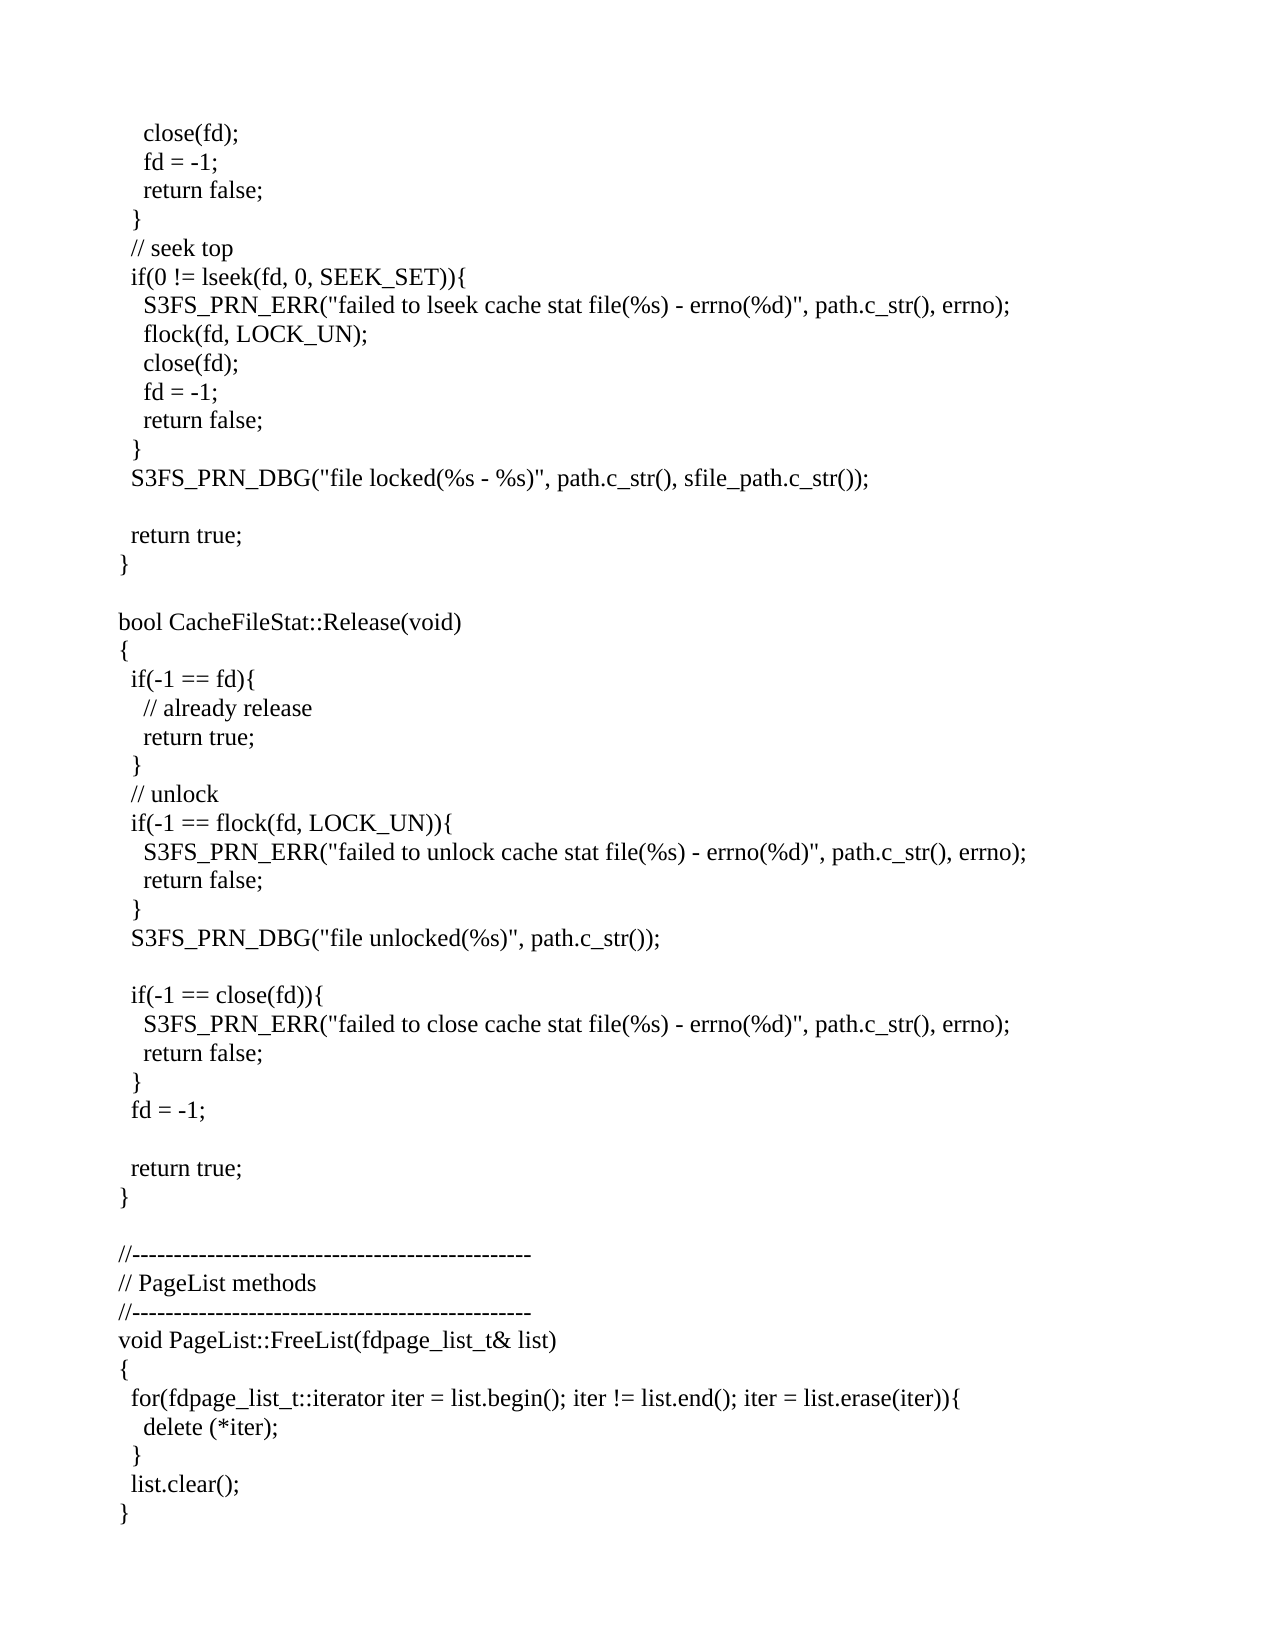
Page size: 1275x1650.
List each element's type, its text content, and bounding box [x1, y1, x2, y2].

text delete (*iter); [118, 1412, 1157, 1441]
text S3FS_PRN_ERR("failed to unlock cache stat file(%s) - errno(%d)", path.c_str(), errno); [118, 837, 1157, 866]
text return true; [118, 722, 1157, 751]
text if(-1 == close(fd)){ [118, 981, 1157, 1009]
text S3FS_PRN_ERR("failed to lseek cache stat file(%s) - errno(%d)", path.c_str(), errno); [118, 291, 1157, 319]
text return false; [118, 866, 1157, 894]
text if(-1 == flock(fd, LOCK_UN)){ [118, 808, 1157, 837]
text //------------------------------------------------ [118, 1239, 1157, 1268]
text // unlock [118, 779, 1157, 808]
text for(fdpage_list_t::iterator iter = list.begin(); iter != list.end(); iter = list.erase(iter)){ [118, 1383, 1157, 1412]
text } [118, 751, 1157, 779]
text } [118, 549, 1157, 578]
text } [118, 894, 1157, 923]
text } [118, 204, 1157, 233]
text return false; [118, 1038, 1157, 1067]
text // PageList methods [118, 1268, 1157, 1297]
text fd = -1; [118, 1096, 1157, 1124]
text // already release [118, 693, 1157, 722]
text // seek top [118, 233, 1157, 262]
text if(-1 == fd){ [118, 664, 1157, 693]
text { [118, 1354, 1157, 1383]
text return false; [118, 406, 1157, 434]
text } [118, 1441, 1157, 1469]
text return true; [118, 521, 1157, 549]
text if(0 != lseek(fd, 0, SEEK_SET)){ [118, 262, 1157, 291]
text } [118, 1067, 1157, 1096]
text } [118, 1182, 1157, 1211]
text //------------------------------------------------ [118, 1297, 1157, 1326]
text } [118, 434, 1157, 463]
text S3FS_PRN_ERR("failed to close cache stat file(%s) - errno(%d)", path.c_str(), errno); [118, 1009, 1157, 1038]
text return false; [118, 176, 1157, 204]
text flock(fd, LOCK_UN); [118, 319, 1157, 348]
text close(fd); [118, 348, 1157, 377]
text close(fd); [118, 118, 1157, 147]
text list.clear(); [118, 1469, 1157, 1498]
text fd = -1; [118, 147, 1157, 176]
text S3FS_PRN_DBG("file unlocked(%s)", path.c_str()); [118, 923, 1157, 952]
text return true; [118, 1153, 1157, 1182]
text S3FS_PRN_DBG("file locked(%s - %s)", path.c_str(), sfile_path.c_str()); [118, 463, 1157, 492]
text bool CacheFileStat::Release(void) [118, 607, 1157, 636]
text } [118, 1498, 1157, 1527]
text { [118, 636, 1157, 664]
text void PageList::FreeList(fdpage_list_t& list) [118, 1326, 1157, 1354]
text fd = -1; [118, 377, 1157, 406]
